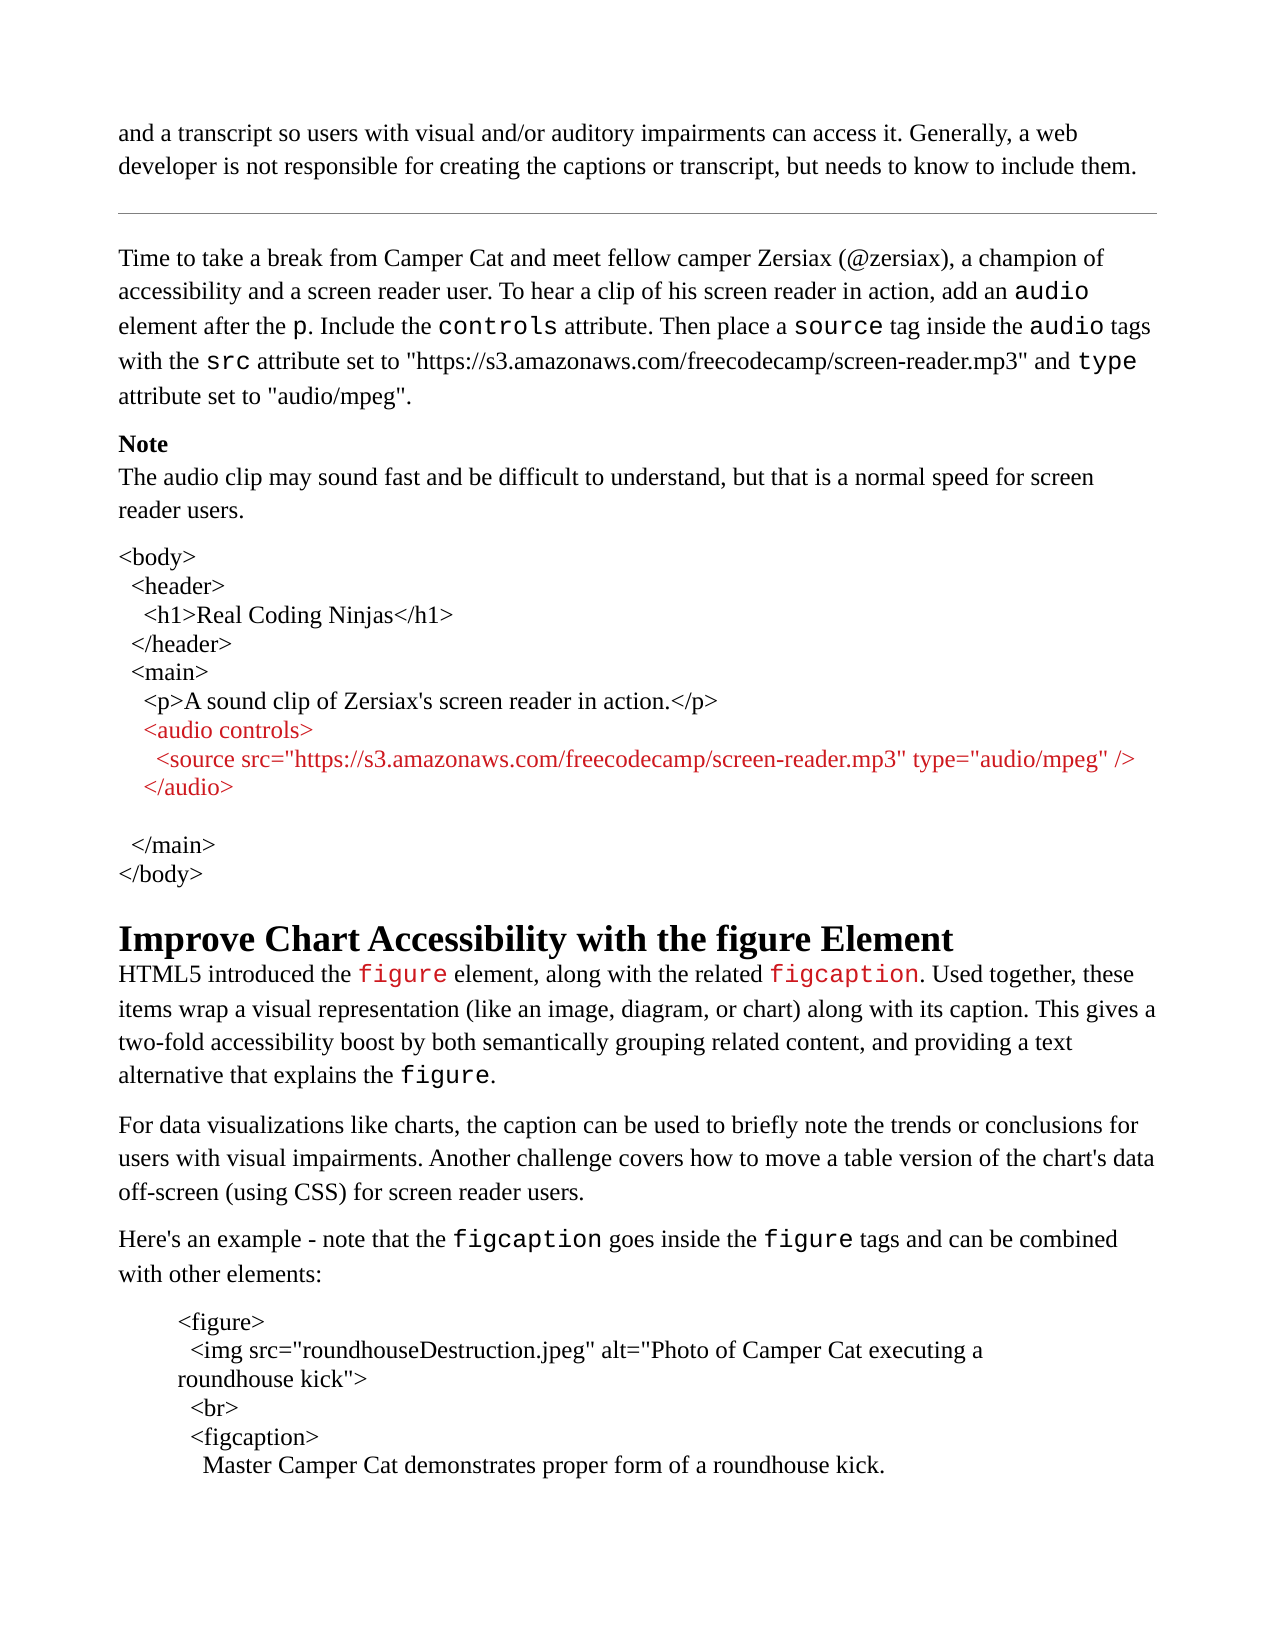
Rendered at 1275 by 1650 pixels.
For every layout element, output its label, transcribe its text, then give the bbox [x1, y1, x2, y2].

text <p>A sound clip of Zersiax's screen reader in action.</p> [118, 686, 1157, 715]
text <h1>Real Coding Ninjas</h1> [118, 600, 1157, 629]
text <main> [118, 657, 1157, 686]
subtitle Improve Chart Accessibility with the figure Element [118, 916, 1157, 959]
text Note The audio clip may sound fast and be difficult to understand, but that is a normal speed for screen reader users. [118, 429, 1157, 524]
text </main> [118, 830, 1157, 859]
text </audio> [118, 772, 1157, 801]
text Here's an example - note that the figcaption goes inside the figure tags and can be combined with other elements: [118, 1224, 1157, 1288]
text </header> [118, 629, 1157, 657]
text <body> [118, 542, 1157, 571]
text and a transcript so users with visual and/or auditory impairments can access it. Generally, a web developer is not responsible for creating the captions or transcript, but needs to know to include them. [118, 118, 1157, 180]
text <source src="https://s3.amazonaws.com/freecodecamp/screen-reader.mp3" type="audio/mpeg" /> [118, 744, 1157, 772]
text Time to take a break from Camper Cat and meet fellow camper Zersiax (@zersiax), a champion of accessibility and a screen reader user. To hear a clip of his screen reader in action, add an audio element after the p. Include the controls attribute. Then place a source tag inside the audio tags with the src attribute set to "https://s3.amazonaws.com/freecodecamp/screen-reader.mp3" and type attribute set to "audio/mpeg". [118, 243, 1157, 410]
text <audio controls> [118, 715, 1157, 744]
text </body> [118, 859, 1157, 887]
text <header> [118, 571, 1157, 600]
text HTML5 introduced the figure element, along with the related figcaption. Used together, these items wrap a visual representation (like an image, diagram, or chart) along with its caption. This gives a two-fold accessibility boost by both semantically grouping related content, and providing a text alternative that explains the figure. [118, 959, 1157, 1091]
text <figure> <img src="roundhouseDestruction.jpeg" alt="Photo of Camper Cat executing a roundhouse kick"> <br> <figcaption> Master Camper Cat demonstrates proper form of a roundhouse kick. [177, 1307, 1098, 1479]
text For data visualizations like charts, the caption can be used to briefly note the trends or conclusions for users with visual impairments. Another challenge covers how to move a table version of the chart's data off-screen (using CSS) for screen reader users. [118, 1111, 1157, 1205]
